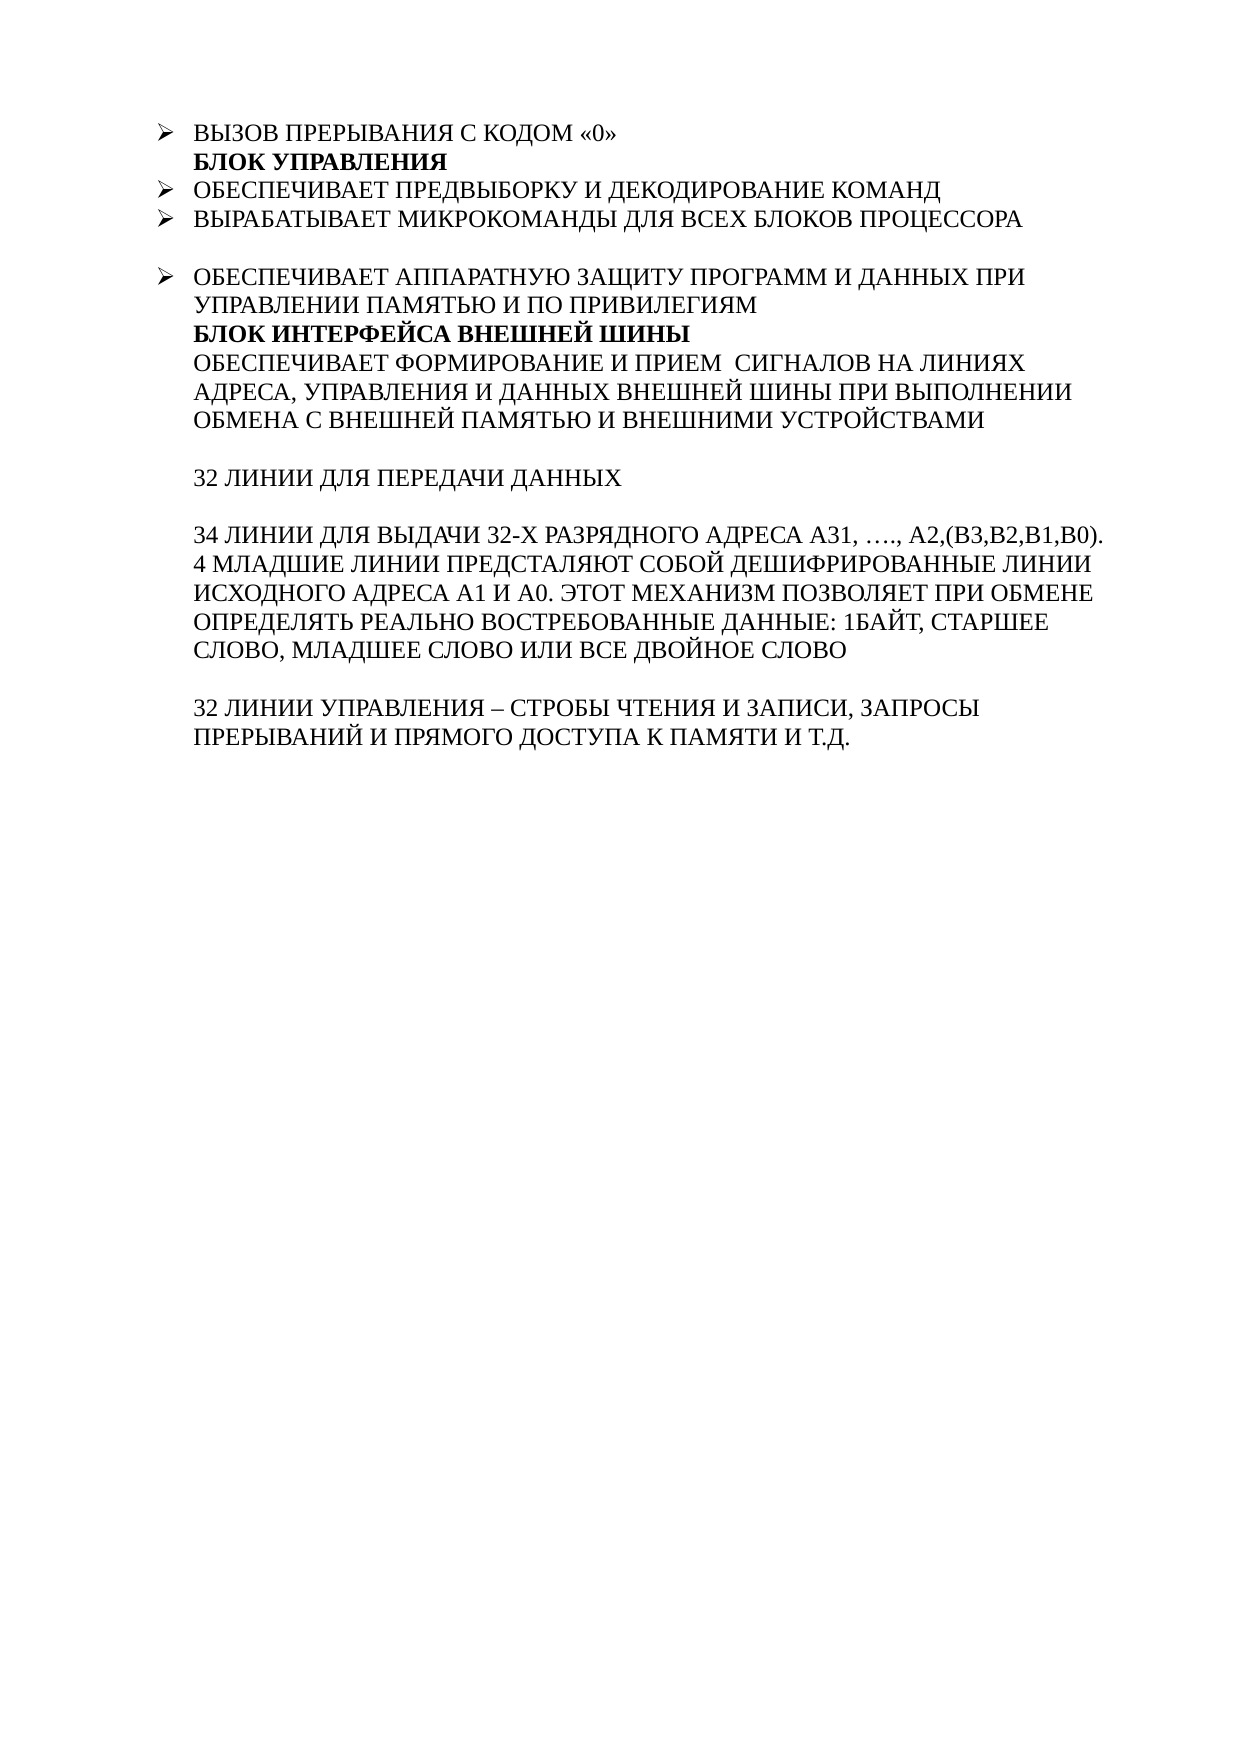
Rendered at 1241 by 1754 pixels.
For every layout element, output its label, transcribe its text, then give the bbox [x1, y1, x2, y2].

list ВЫРАБАТЫВАЕТ МИКРОКОМАНДЫ ДЛЯ ВСЕХ БЛОКОВ ПРОЦЕССОРА [156, 204, 1122, 233]
list ОБЕСПЕЧИВАЕТ АППАРАТНУЮ ЗАЩИТУ ПРОГРАММ И ДАННЫХ ПРИ УПРАВЛЕНИИ ПАМЯТЬЮ И ПО ПРИВИЛЕГИЯМ [156, 262, 1122, 319]
text БЛОК УПРАВЛЕНИЯ [193, 147, 1122, 176]
list 34 ЛИНИИ ДЛЯ ВЫДАЧИ 32-Х РАЗРЯДНОГО АДРЕСА А31, …., А2,(В3,В2,В1,В0). 4 МЛАДШИЕ ЛИНИИ ПРЕДСТАЛЯЮТ СОБОЙ ДЕШИФРИРОВАННЫЕ ЛИНИИ ИСХОДНОГО АДРЕСА А1 И А0. ЭТОТ МЕХАНИЗМ ПОЗВОЛЯЕТ ПРИ ОБМЕНЕ ОПРЕДЕЛЯТЬ РЕАЛЬНО ВОСТРЕБОВАННЫЕ ДАННЫЕ: 1БАЙТ, СТАРШЕЕ СЛОВО, МЛАДШЕЕ СЛОВО ИЛИ ВСЕ ДВОЙНОЕ СЛОВО [156, 521, 1122, 664]
list 32 ЛИНИИ УПРАВЛЕНИЯ – СТРОБЫ ЧТЕНИЯ И ЗАПИСИ, ЗАПРОСЫ ПРЕРЫВАНИЙ И ПРЯМОГО ДОСТУПА К ПАМЯТИ И Т.Д. [193, 693, 1122, 751]
list ОБЕСПЕЧИВАЕТ ФОРМИРОВАНИЕ И ПРИЕМ СИГНАЛОВ НА ЛИНИЯХ АДРЕСА, УПРАВЛЕНИЯ И ДАННЫХ ВНЕШНЕЙ ШИНЫ ПРИ ВЫПОЛНЕНИИ ОБМЕНА С ВНЕШНЕЙ ПАМЯТЬЮ И ВНЕШНИМИ УСТРОЙСТВАМИ [156, 348, 1122, 434]
list ВЫЗОВ ПРЕРЫВАНИЯ С КОДОМ «0» [156, 118, 1122, 147]
list 32 ЛИНИИ ДЛЯ ПЕРЕДАЧИ ДАННЫХ [156, 463, 1122, 492]
text БЛОК ИНТЕРФЕЙСА ВНЕШНЕЙ ШИНЫ [193, 319, 1122, 348]
list ОБЕСПЕЧИВАЕТ ПРЕДВЫБОРКУ И ДЕКОДИРОВАНИЕ КОМАНД [156, 176, 1122, 204]
